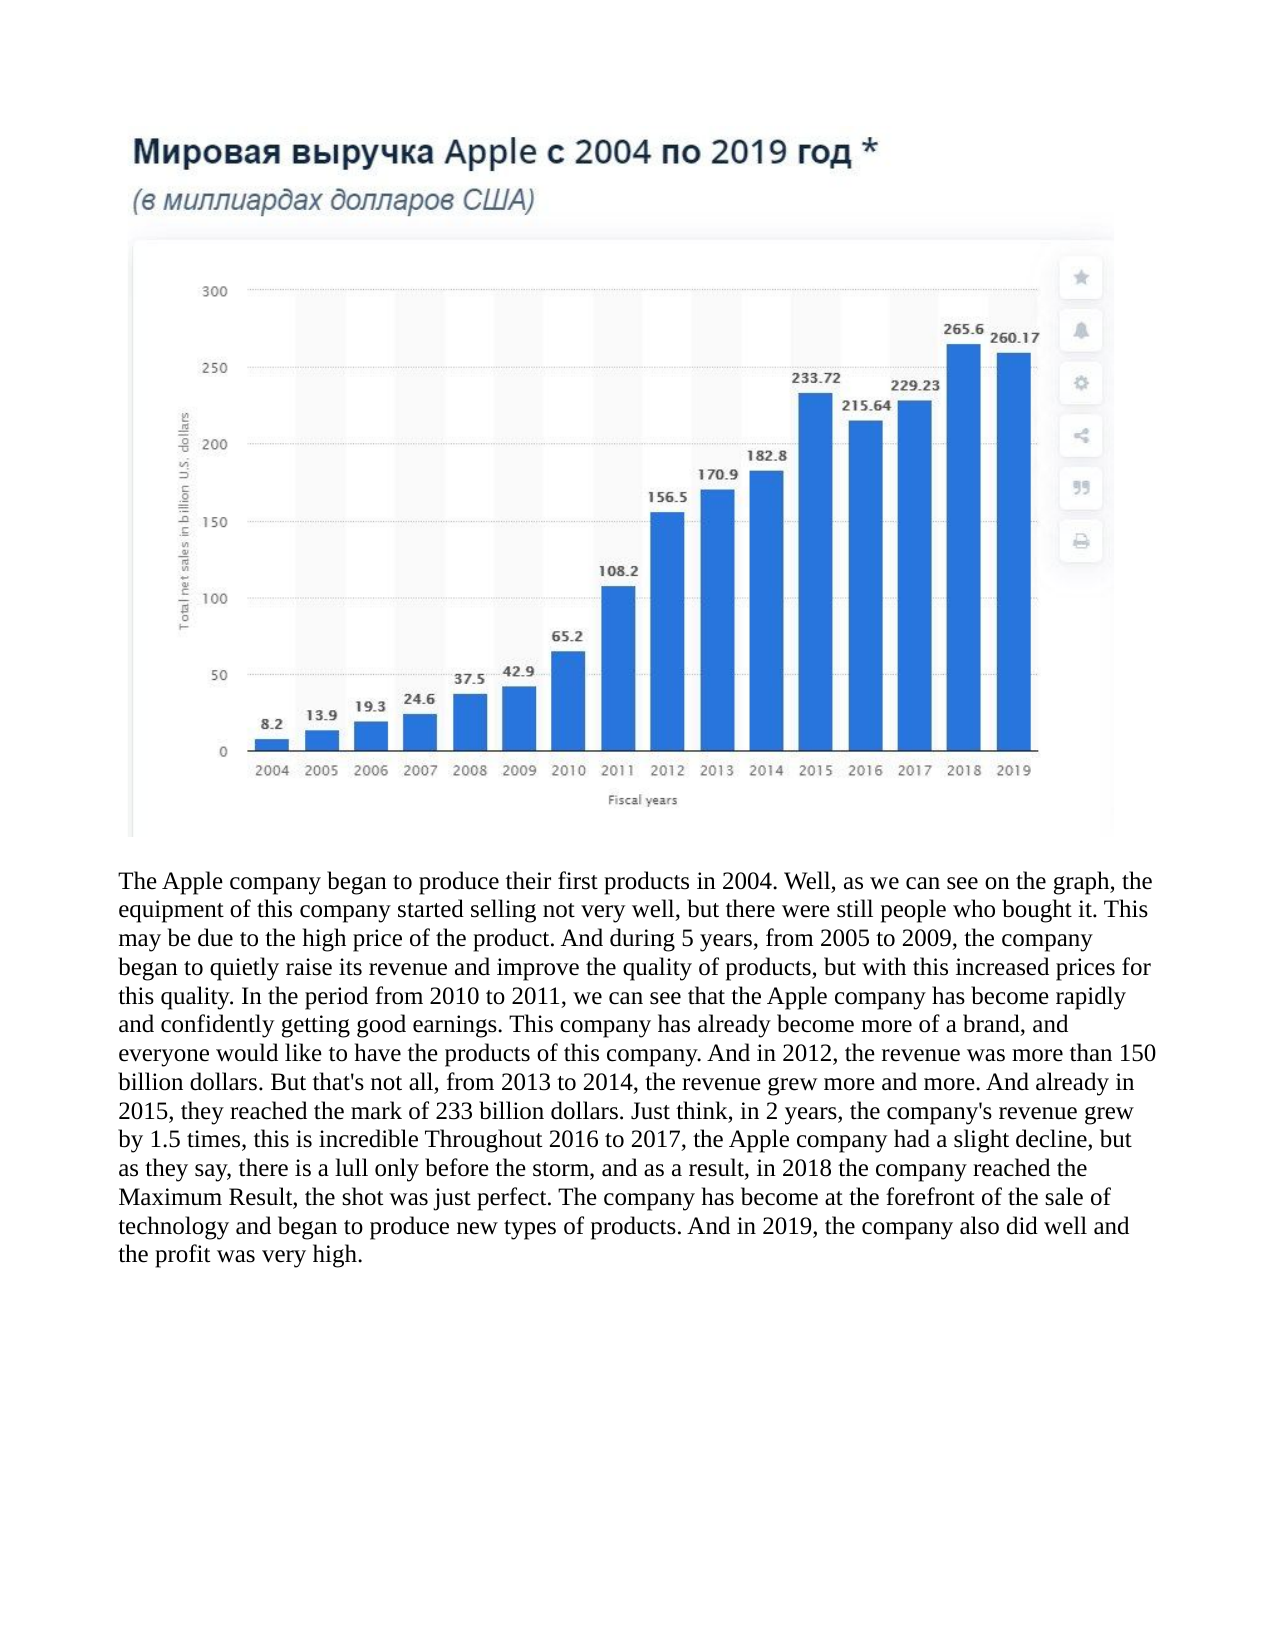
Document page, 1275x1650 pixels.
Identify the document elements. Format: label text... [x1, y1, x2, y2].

picture [127, 126, 1115, 837]
text The Apple company began to produce their first products in 2004. Well, as we can see on the graph, the equipment of this company started selling not very well, but there were still people who bought it. This may be due to the high price of the product. And during 5 years, from 2005 to 2009, the company began to quietly raise its revenue and improve the quality of products, but with this increased prices for this quality. In the period from 2010 to 2011, we can see that the Apple company has become rapidly and confidently getting good earnings. This company has already become more of a brand, and everyone would like to have the products of this company. And in 2012, the revenue was more than 150 billion dollars. But that's not all, from 2013 to 2014, the revenue grew more and more. And already in 2015, they reached the mark of 233 billion dollars. Just think, in 2 years, the company's revenue grew by 1.5 times, this is incredible Throughout 2016 to 2017, the Apple company had a slight decline, but as they say, there is a lull only before the storm, and as a result, in 2018 the company reached the Maximum Result, the shot was just perfect. The company has become at the forefront of the sale of technology and began to produce new types of products. And in 2019, the company also did well and the profit was very high. [118, 866, 1157, 1268]
